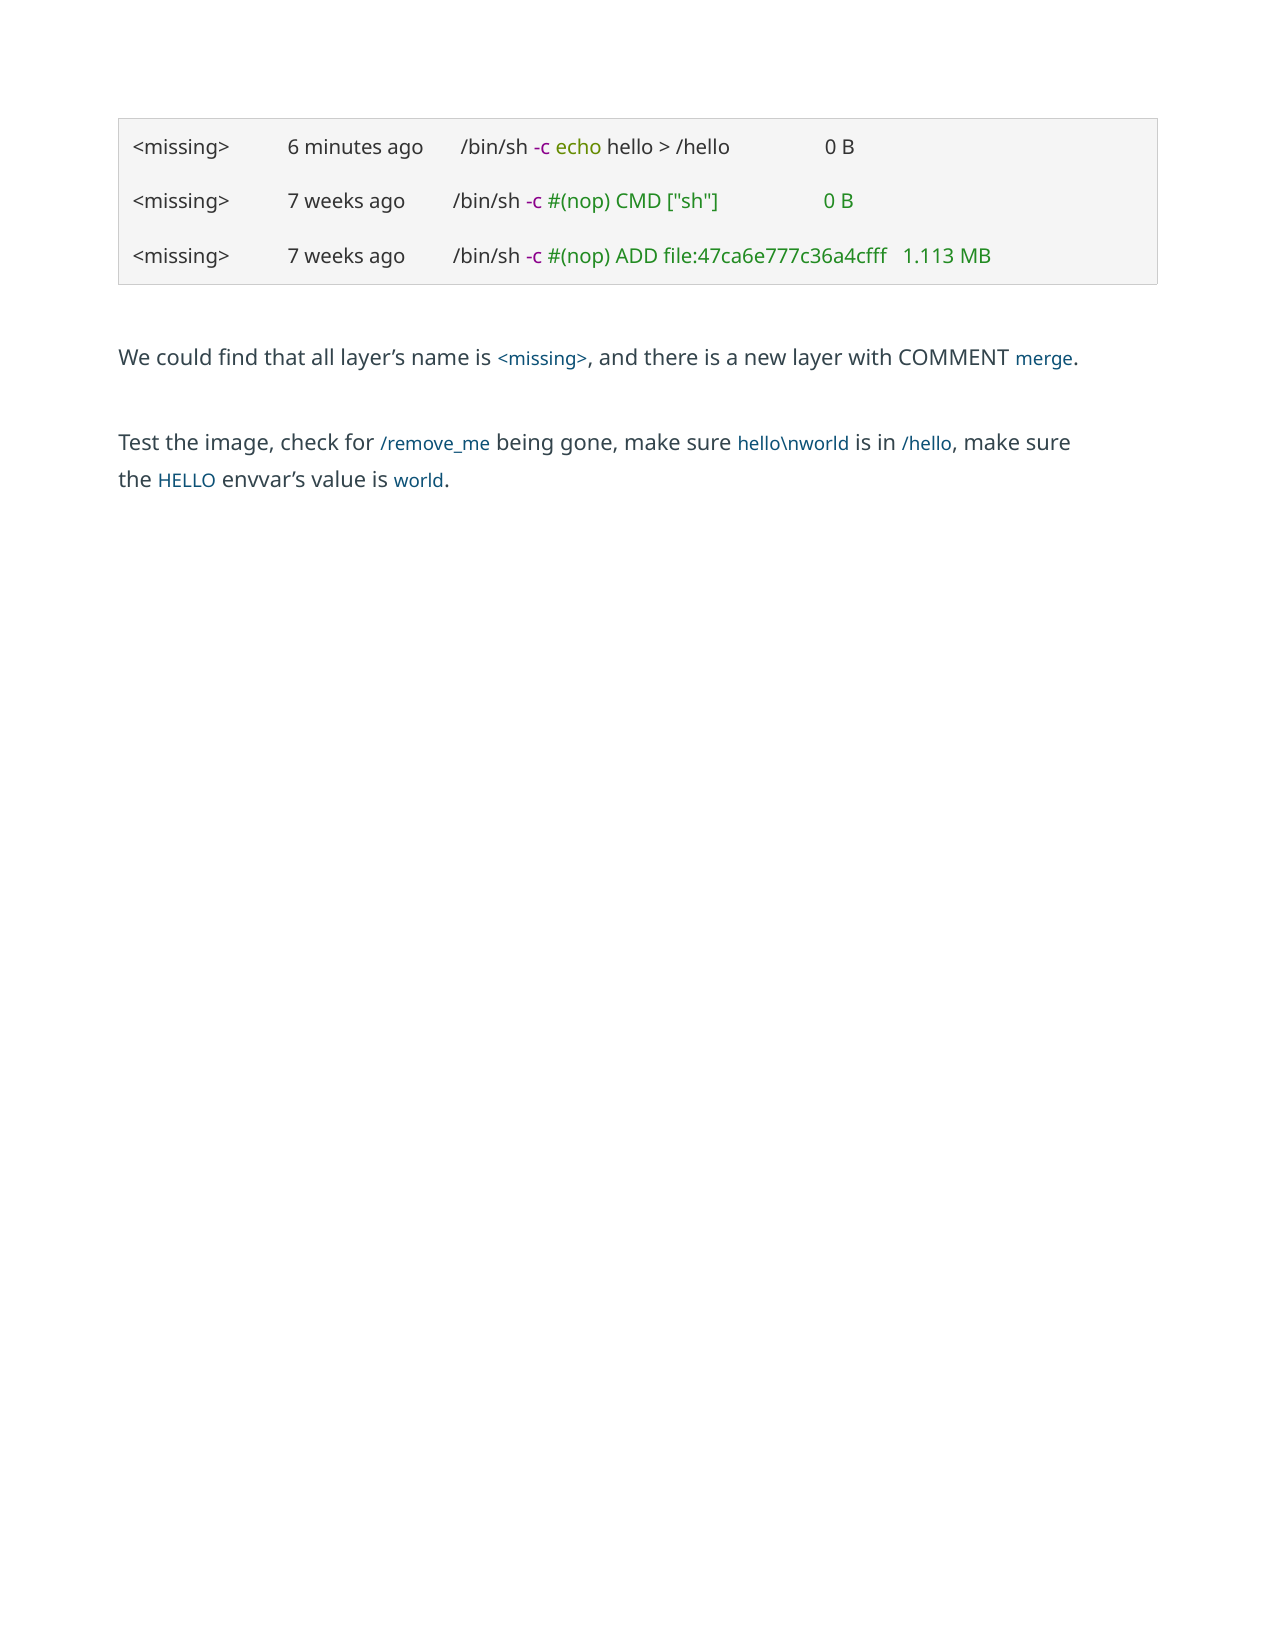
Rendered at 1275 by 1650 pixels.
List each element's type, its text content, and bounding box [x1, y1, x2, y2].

text <missing> 6 minutes ago /bin/sh -c echo hello > /hello 0 B [119, 119, 1157, 160]
text Test the image, check for /remove_me being gone, make sure hello\nworld is in /hello, make sure the HELLO envvar’s value is world. [118, 419, 1157, 494]
text <missing> 7 weeks ago /bin/sh -c #(nop) ADD file:47ca6e777c36a4cfff 1.113 MB [119, 228, 1157, 284]
text We could find that all layer’s name is <missing>, and there is a new layer with COMMENT merge. [118, 334, 1157, 372]
text <missing> 7 weeks ago /bin/sh -c #(nop) CMD ["sh"] 0 B [119, 173, 1157, 215]
